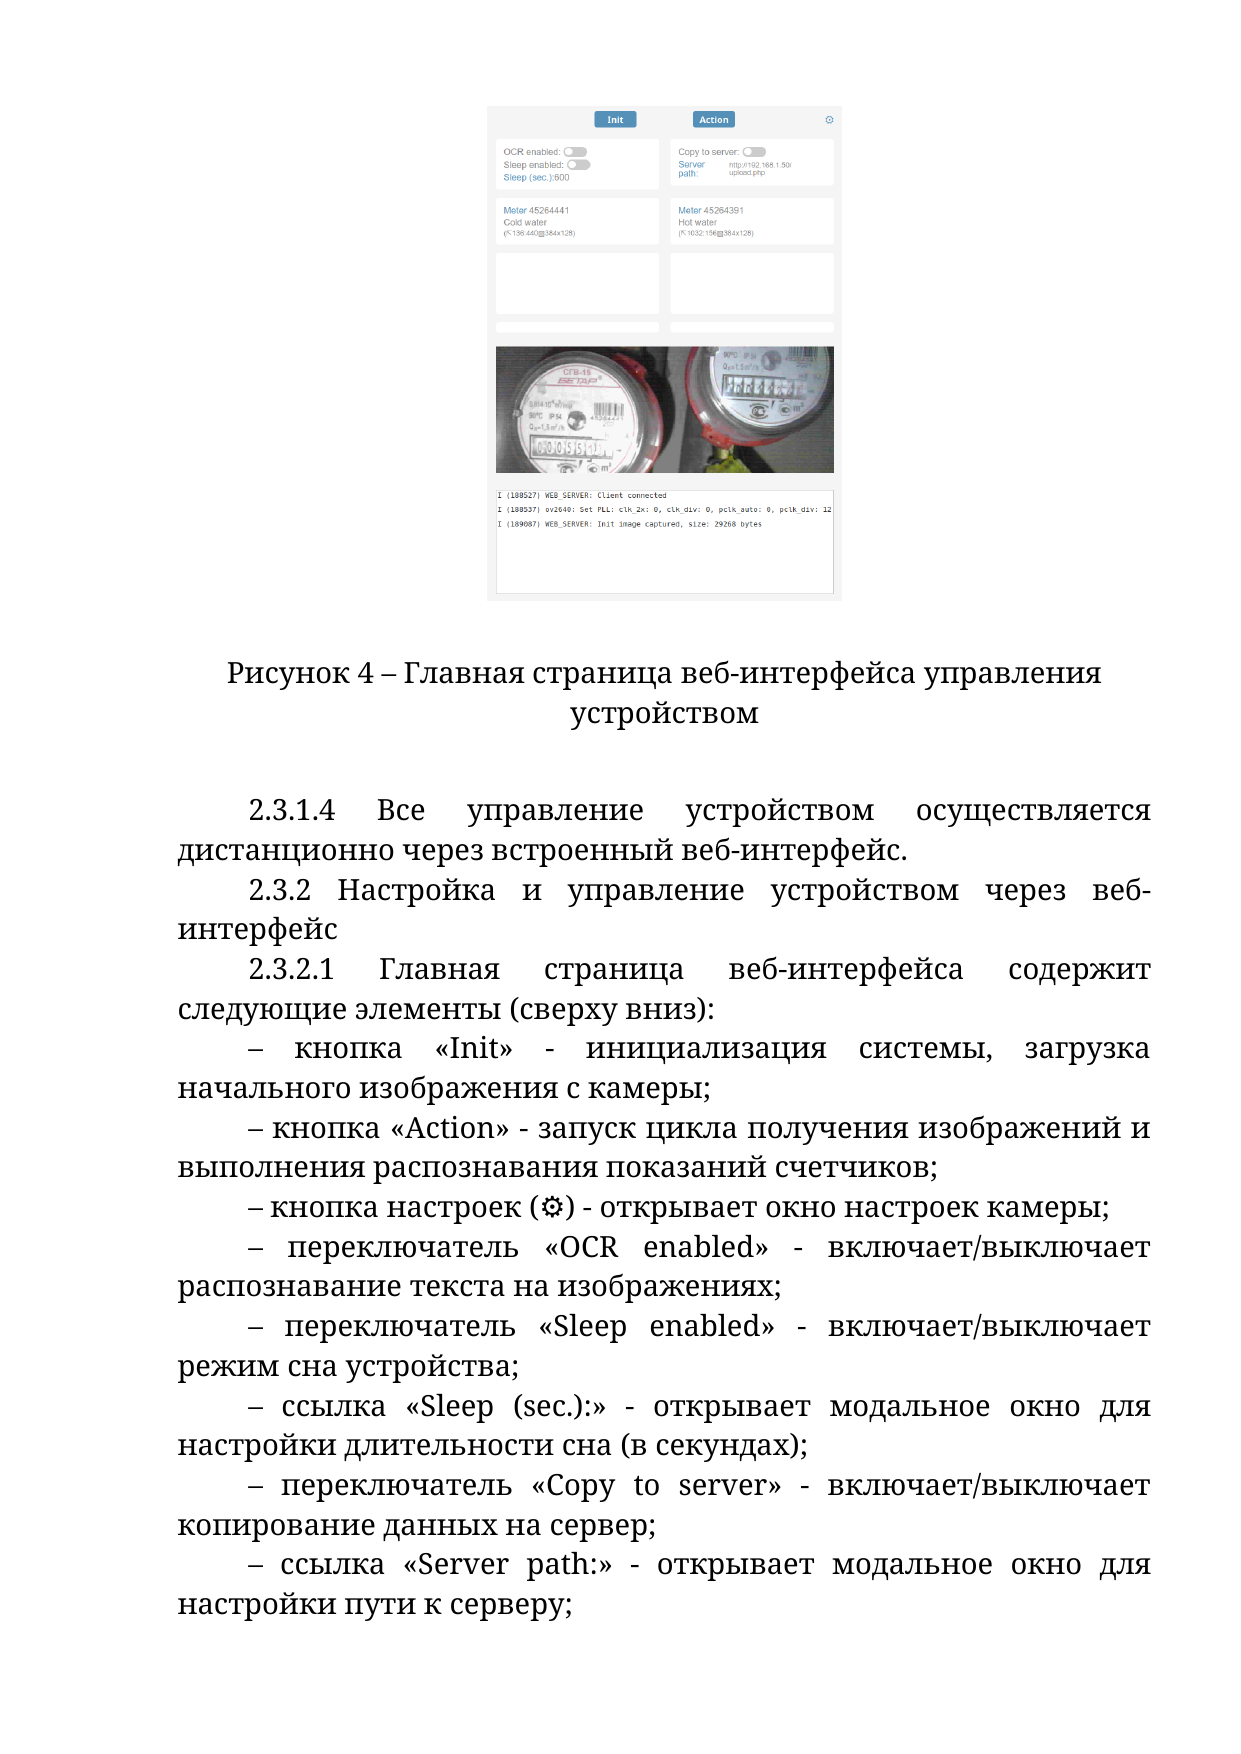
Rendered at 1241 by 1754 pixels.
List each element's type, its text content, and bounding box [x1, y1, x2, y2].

text – кнопка «Init» - инициализация системы, загрузка начального изображения с камеры; [177, 1028, 1152, 1107]
text 2.3.2 Настройка и управление устройством через веб-интерфейс [177, 869, 1152, 948]
text Рисунок 4 – Главная страница веб-интерфейса управления устройством [177, 653, 1152, 732]
text – переключатель «Copy to server» - включает/выключает копирование данных на сервер; [177, 1464, 1152, 1543]
text – кнопка «Action» - запуск цикла получения изображений и выполнения распознавания показаний счетчиков; [177, 1107, 1152, 1186]
text 2.3.1.4 Все управление устройством осуществляется дистанционно через встроенный веб-интерфейс. [177, 789, 1152, 869]
text – переключатель «OCR enabled» - включает/выключает распознавание текста на изображениях; [177, 1226, 1152, 1305]
text – кнопка настроек (⚙) - открывает окно настроек камеры; [177, 1186, 1152, 1226]
text – ссылка «Server path:» - открывает модальное окно для настройки пути к серверу; [177, 1543, 1152, 1623]
text – ссылка «Sleep (sec.):» - открывает модальное окно для настройки длительности сна (в секундах); [177, 1385, 1152, 1464]
text – переключатель «Sleep enabled» - включает/выключает режим сна устройства; [177, 1305, 1152, 1385]
picture [487, 106, 842, 601]
text 2.3.2.1 Главная страница веб-интерфейса содержит следующие элементы (сверху вниз): [177, 948, 1152, 1028]
